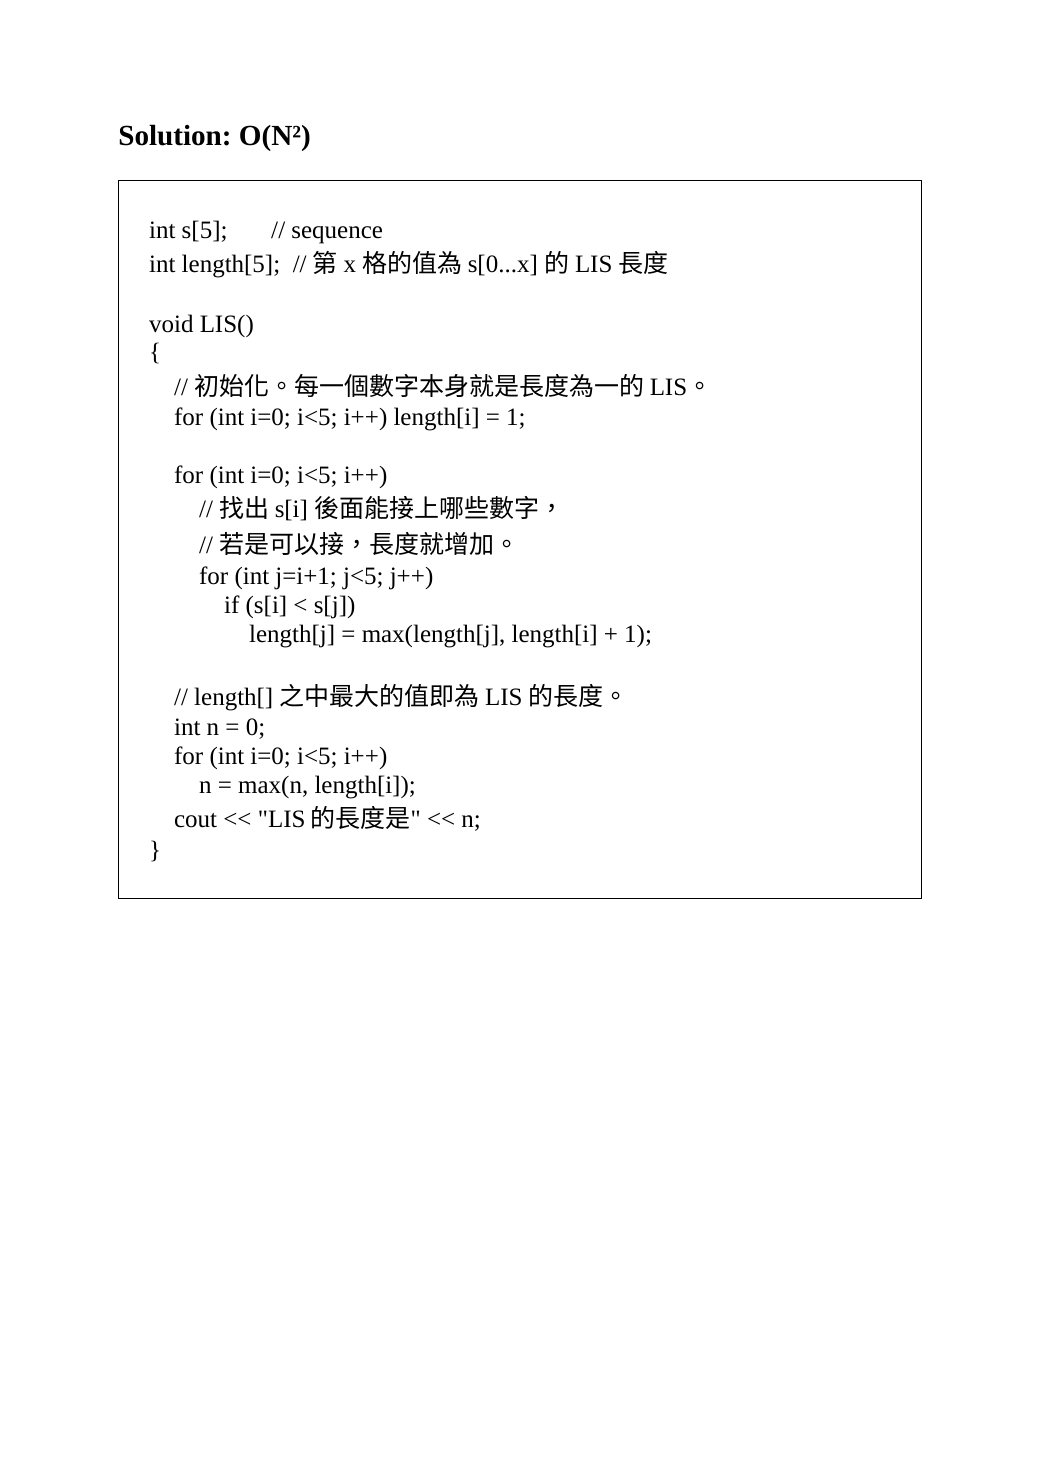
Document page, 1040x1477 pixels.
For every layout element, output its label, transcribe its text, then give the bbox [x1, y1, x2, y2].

table_header int s[5]; // sequence int length[5]; // 第 x 格的值為 s[0...x] 的 LIS 長度 void LIS() { // 初始化。每一個數字本身就是長度為一的 LIS。 for (int i=0; i<5; i++) length[i] = 1; for (int i=0; i<5; i++) // 找出 s[i] 後面能接上哪些數字， // 若是可以接，長度就增加。 for (int j=i+1; j<5; j++) if (s[i] < s[j]) length[j] = max(length[j], length[i] + 1); // length[] 之中最大的值即為 LIS 的長度。 int n = 0; for (int i=0; i<5; i++) n = max(n, length[i]); cout << "LIS的長度是" << n; } [119, 181, 921, 898]
text Solution: O(N²) [118, 118, 921, 152]
